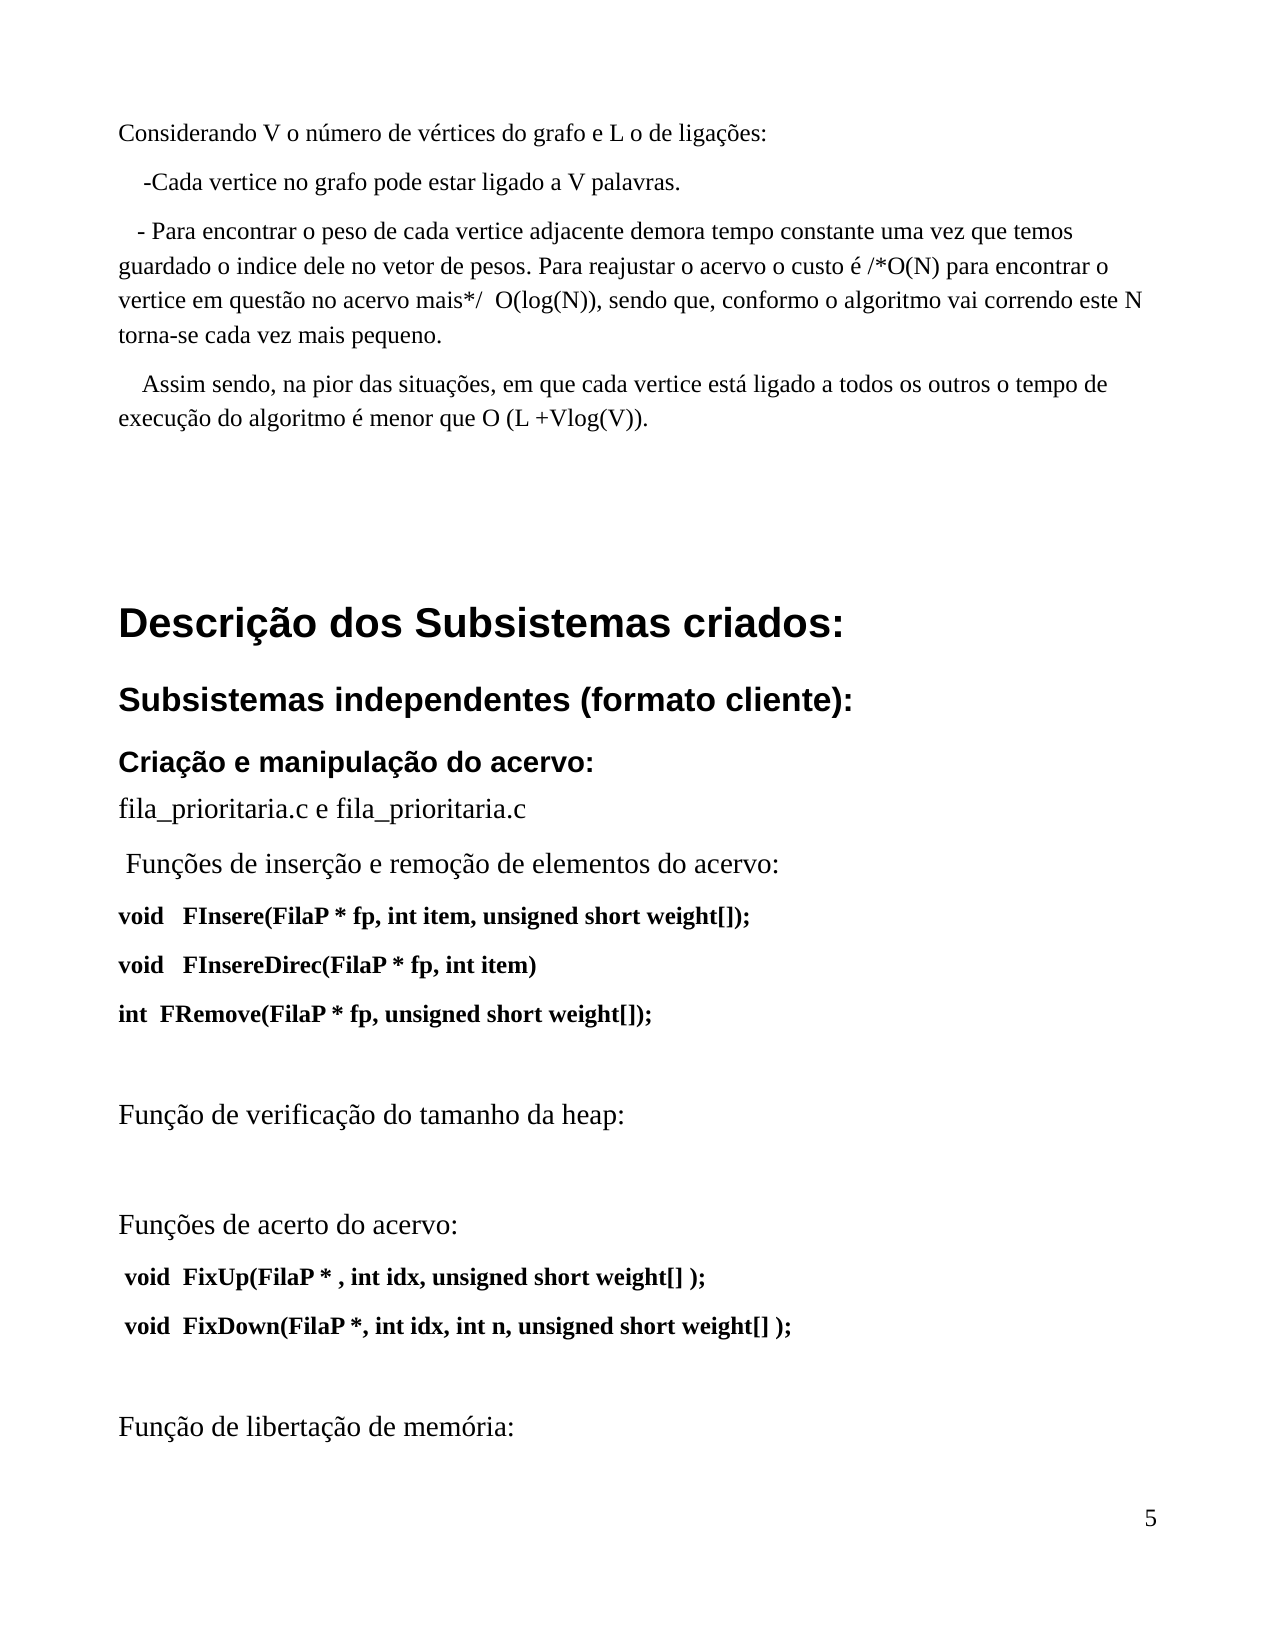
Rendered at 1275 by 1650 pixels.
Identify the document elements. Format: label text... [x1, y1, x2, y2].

text void FInsere(FilaP * fp, int item, unsigned short weight[]); [118, 901, 1157, 930]
text Função de verificação do tamanho da heap: [118, 1097, 1157, 1131]
text - Para encontrar o peso de cada vertice adjacente demora tempo constante uma vez que temos guardado o indice dele no vetor de pesos. Para reajustar o acervo o custo é /*O(N) para encontrar o vertice em questão no acervo mais*/ O(log(N)), sendo que, conformo o algoritmo vai correndo este N torna-se cada vez mais pequeno. [118, 216, 1157, 348]
text Função de libertação de memória: [118, 1409, 1157, 1443]
text void FInsereDirec(FilaP * fp, int item) [118, 950, 1157, 979]
text int FRemove(FilaP * fp, unsigned short weight[]); [118, 999, 1157, 1028]
subtitle Subsistemas independentes (formato cliente): [118, 680, 1157, 718]
text Funções de inserção e remoção de elementos do acervo: [118, 846, 1157, 880]
text void FixUp(FilaP * , int idx, unsigned short weight[] ); [118, 1262, 1157, 1291]
text Considerando V o número de vértices do grafo e L o de ligações: [118, 118, 1157, 147]
text void FixDown(FilaP *, int idx, int n, unsigned short weight[] ); [118, 1311, 1157, 1340]
subtitle Criação e manipulação do acervo: [118, 745, 1157, 779]
text Assim sendo, na pior das situações, em que cada vertice está ligado a todos os outros o tempo de execução do algoritmo é menor que O (L +Vlog(V)). [118, 369, 1157, 432]
text -Cada vertice no grafo pode estar ligado a V palavras. [118, 167, 1157, 196]
text Funções de acerto do acervo: [118, 1207, 1157, 1241]
text fila_prioritaria.c e fila_prioritaria.c [118, 792, 1157, 825]
subtitle Descrição dos Subsistemas criados: [118, 598, 1157, 646]
